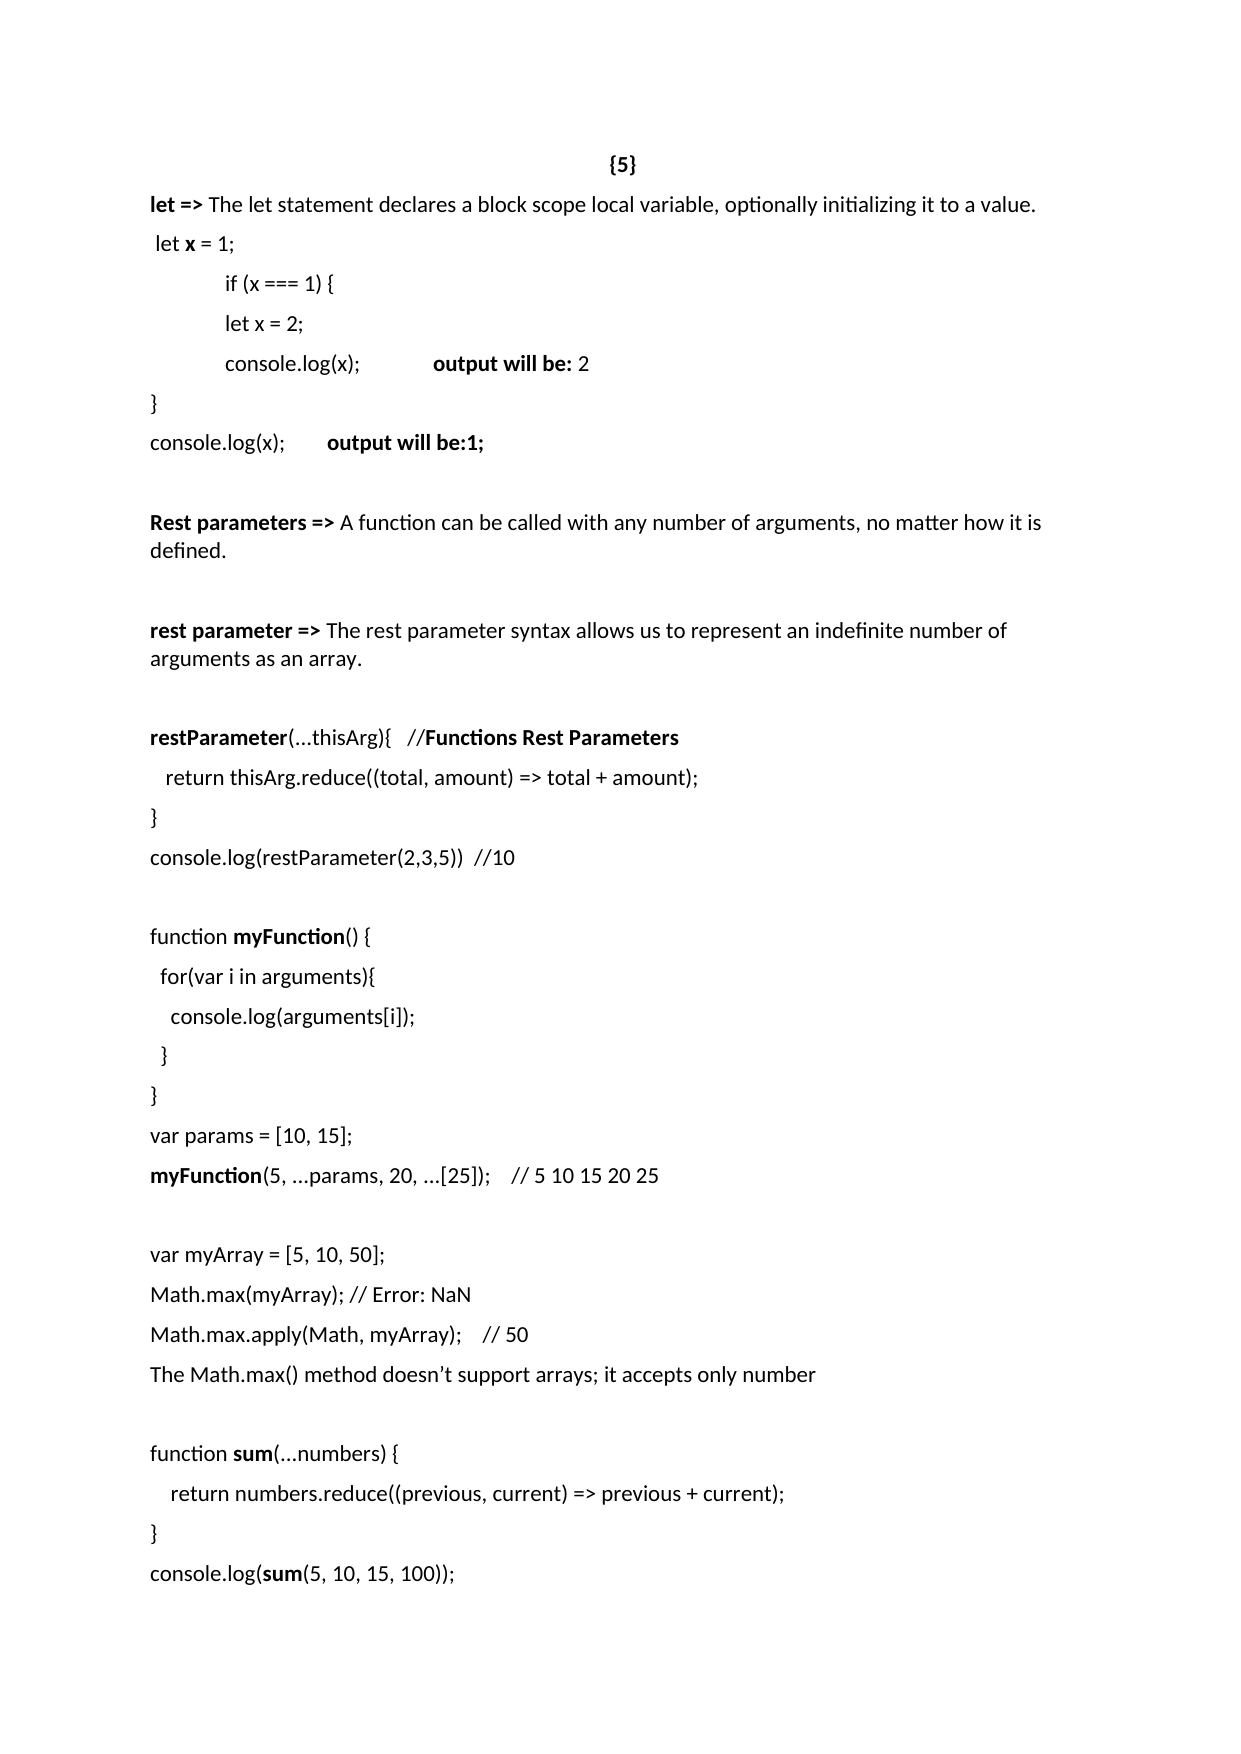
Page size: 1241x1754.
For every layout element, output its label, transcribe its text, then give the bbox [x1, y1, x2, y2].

text } [150, 1081, 1090, 1109]
text let => The let statement declares a block scope local variable, optionally initializing it to a value. [150, 190, 1090, 218]
text The Math.max() method doesn’t support arrays; it accepts only number [150, 1360, 1090, 1388]
text console.log(x); output will be:1; [150, 428, 1090, 457]
text return numbers.reduce((previous, current) => previous + current); [150, 1479, 1090, 1507]
text if (x === 1) { [150, 269, 1090, 297]
text return thisArg.reduce((total, amount) => total + amount); [150, 763, 1090, 791]
text } [150, 803, 1090, 831]
text Math.max(myArray); // Error: NaN [150, 1280, 1090, 1308]
text console.log(sum(5, 10, 15, 100)); [150, 1559, 1090, 1587]
text console.log(restParameter(2,3,5)) //10 [150, 843, 1090, 871]
text } [150, 1042, 1090, 1070]
text console.log(arguments[i]); [150, 1002, 1090, 1030]
text restParameter(...thisArg){ //Functions Rest Parameters [150, 723, 1090, 751]
text myFunction(5, ...params, 20, ...[25]); // 5 10 15 20 25 [150, 1161, 1090, 1189]
text console.log(x); output will be: 2 [150, 349, 1090, 377]
text function sum(...numbers) { [150, 1439, 1090, 1468]
text let x = 1; [150, 229, 1090, 258]
text rest parameter => The rest parameter syntax allows us to represent an indefinite number of arguments as an array. [150, 616, 1090, 672]
text } [150, 389, 1090, 417]
text var params = [10, 15]; [150, 1121, 1090, 1149]
text Rest parameters => A function can be called with any number of arguments, no matter how it is defined. [150, 508, 1090, 564]
text let x = 2; [150, 309, 1090, 337]
text } [150, 1519, 1090, 1547]
text Math.max.apply(Math, myArray); // 50 [150, 1320, 1090, 1348]
text for(var i in arguments){ [150, 962, 1090, 990]
text var myArray = [5, 10, 50]; [150, 1241, 1090, 1269]
text function myFunction() { [150, 922, 1090, 950]
text {5} [150, 150, 1090, 178]
